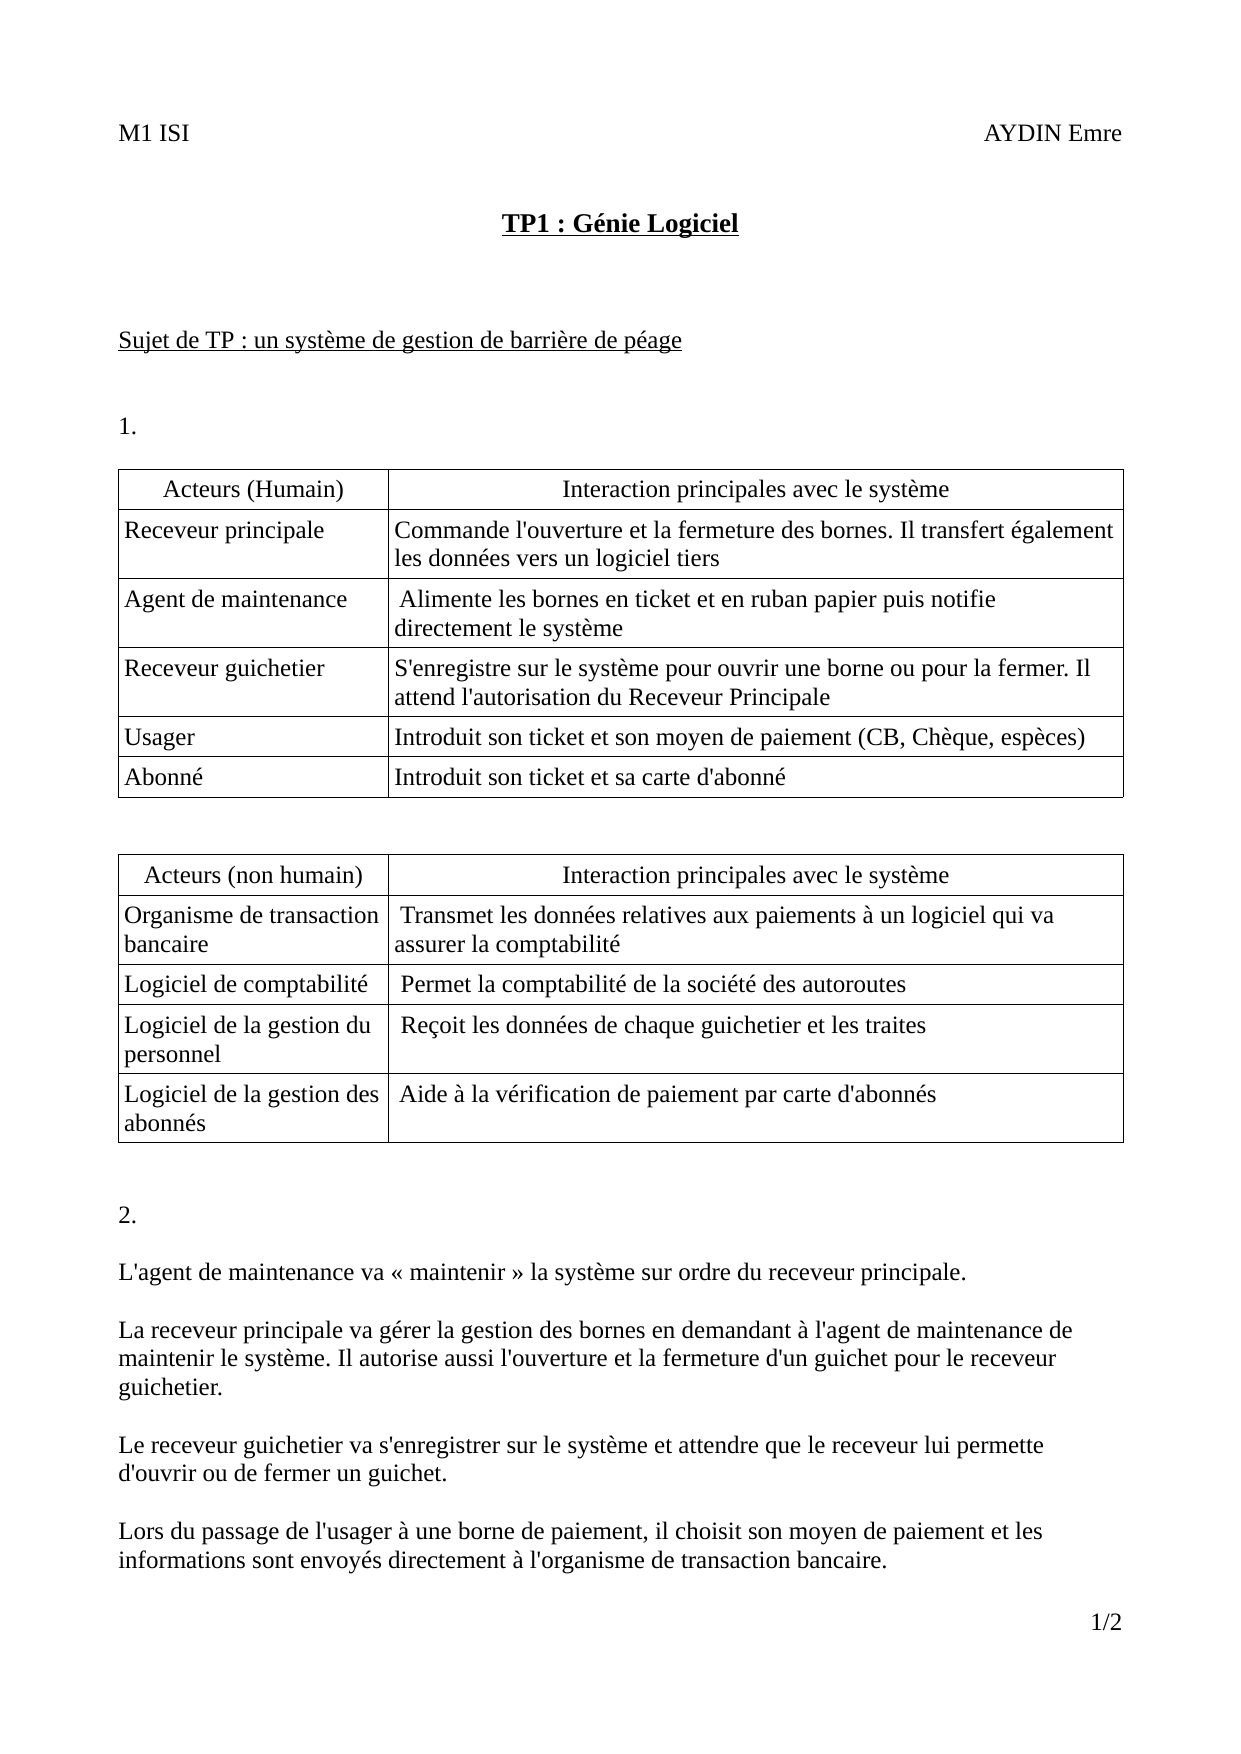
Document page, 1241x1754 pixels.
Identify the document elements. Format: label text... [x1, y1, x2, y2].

table_header Acteurs (Humain) [119, 470, 388, 509]
text L'agent de maintenance va « maintenir » la système sur ordre du receveur principale. [118, 1257, 1122, 1286]
table_cell Organisme de transaction bancaire [119, 896, 388, 964]
table_cell Commande l'ouverture et la fermeture des bornes. Il transfert également les données vers un logiciel tiers [389, 510, 1123, 578]
table_cell Receveur principale [119, 510, 388, 578]
text 1. [118, 411, 1122, 440]
table_header Interaction principales avec le système [389, 855, 1123, 895]
table_header Interaction principales avec le système [389, 470, 1123, 509]
text Le receveur guichetier va s'enregistrer sur le système et attendre que le receveur lui permette d'ouvrir ou de fermer un guichet. [118, 1430, 1122, 1487]
table_cell Introduit son ticket et sa carte d'abonné [389, 757, 1123, 797]
table_cell Introduit son ticket et son moyen de paiement (CB, Chèque, espèces) [389, 717, 1123, 756]
text 2. [118, 1200, 1122, 1228]
table_cell Reçoit les données de chaque guichetier et les traites [389, 1005, 1123, 1073]
table_cell S'enregistre sur le système pour ouvrir une borne ou pour la fermer. Il attend l'autorisation du Receveur Principale [389, 648, 1123, 716]
text TP1 : Génie Logiciel [118, 207, 1122, 239]
table_cell Logiciel de la gestion du personnel [119, 1005, 388, 1073]
table_cell Logiciel de comptabilité [119, 965, 388, 1004]
table_cell Usager [119, 717, 388, 756]
table_cell Permet la comptabilité de la société des autoroutes [389, 965, 1123, 1004]
table_cell Logiciel de la gestion des abonnés [119, 1074, 388, 1142]
text Sujet de TP : un système de gestion de barrière de péage [118, 325, 1122, 354]
table_cell Receveur guichetier [119, 648, 388, 716]
table_cell Aide à la vérification de paiement par carte d'abonnés [389, 1074, 1123, 1142]
table_cell Transmet les données relatives aux paiements à un logiciel qui va assurer la comptabilité [389, 896, 1123, 964]
table_cell Alimente les bornes en ticket et en ruban papier puis notifie directement le système [389, 579, 1123, 647]
table_cell Agent de maintenance [119, 579, 388, 647]
text Lors du passage de l'usager à une borne de paiement, il choisit son moyen de paiement et les informations sont envoyés directement à l'organisme de transaction bancaire. [118, 1516, 1122, 1573]
table_cell Abonné [119, 757, 388, 797]
table_header Acteurs (non humain) [119, 855, 388, 895]
text La receveur principale va gérer la gestion des bornes en demandant à l'agent de maintenance de maintenir le système. Il autorise aussi l'ouverture et la fermeture d'un guichet pour le receveur guichetier. [118, 1315, 1122, 1401]
